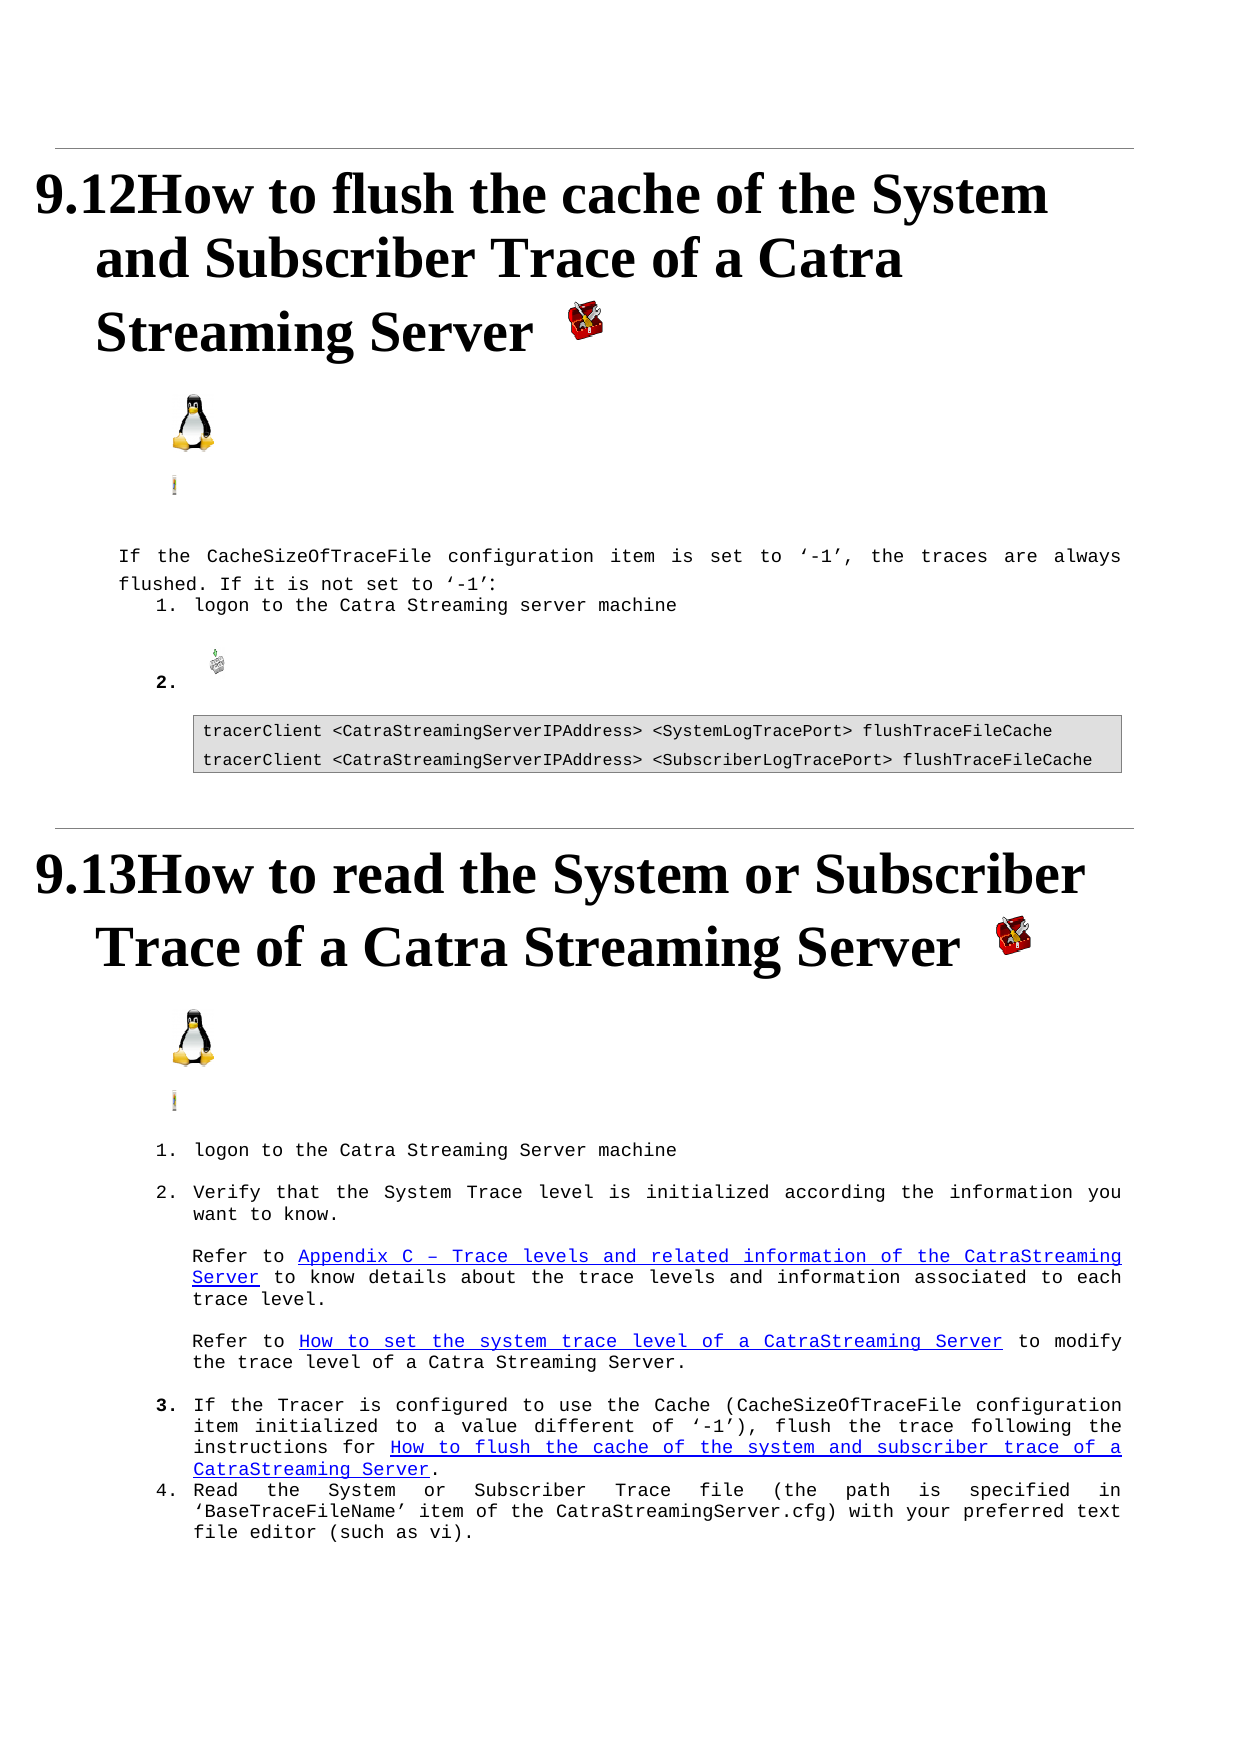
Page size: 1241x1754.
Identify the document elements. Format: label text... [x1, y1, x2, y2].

text Refer to Appendix C – Trace levels and related information of the CatraStreaming Server to know details about the trace levels and information associated to each trace level. [192, 1247, 1122, 1311]
picture [209, 647, 225, 679]
text tracerClient <CatraStreamingServerIPAddress> <SystemLogTracePort> flushTraceFileCache [194, 716, 1121, 741]
picture [172, 1009, 214, 1067]
picture [172, 475, 177, 495]
picture [172, 1090, 177, 1111]
list logon to the Catra Streaming server machine [156, 596, 1122, 617]
text If the CacheSizeOfTraceFile configuration item is set to ‘-1’, the traces are always flushed. If it is not set to ‘-1’: [118, 546, 1122, 596]
text tracerClient <CatraStreamingServerIPAddress> <SubscriberLogTracePort> flushTraceFileCache [194, 744, 1121, 772]
list Verify that the System Trace level is initialized according the information you want to know. [156, 1183, 1122, 1226]
list If the Tracer is configured to use the Cache (CacheSizeOfTraceFile configuration item initialized to a value different of ‘-1’), flush the trace following the instructions for How to flush the cache of the system and subscriber trace of a CatraStreaming Server. [156, 1396, 1122, 1481]
subtitle How to read the System or Subscriber Trace of a Catra Streaming Server [55, 829, 1134, 979]
list Read the System or Subscriber Trace file (the path is specified in ‘BaseTraceFileName’ item of the CatraStreamingServer.cfg) with your preferred text file editor (such as vi). [156, 1481, 1122, 1544]
picture [172, 394, 214, 452]
picture [565, 299, 606, 343]
picture [993, 914, 1034, 958]
subtitle How to flush the cache of the System and Subscriber Trace of a Catra Streaming Server [55, 149, 1134, 364]
text Refer to How to set the system trace level of a CatraStreaming Server to modify the trace level of a Catra Streaming Server. [192, 1332, 1122, 1374]
list logon to the Catra Streaming Server machine [156, 1141, 1122, 1162]
